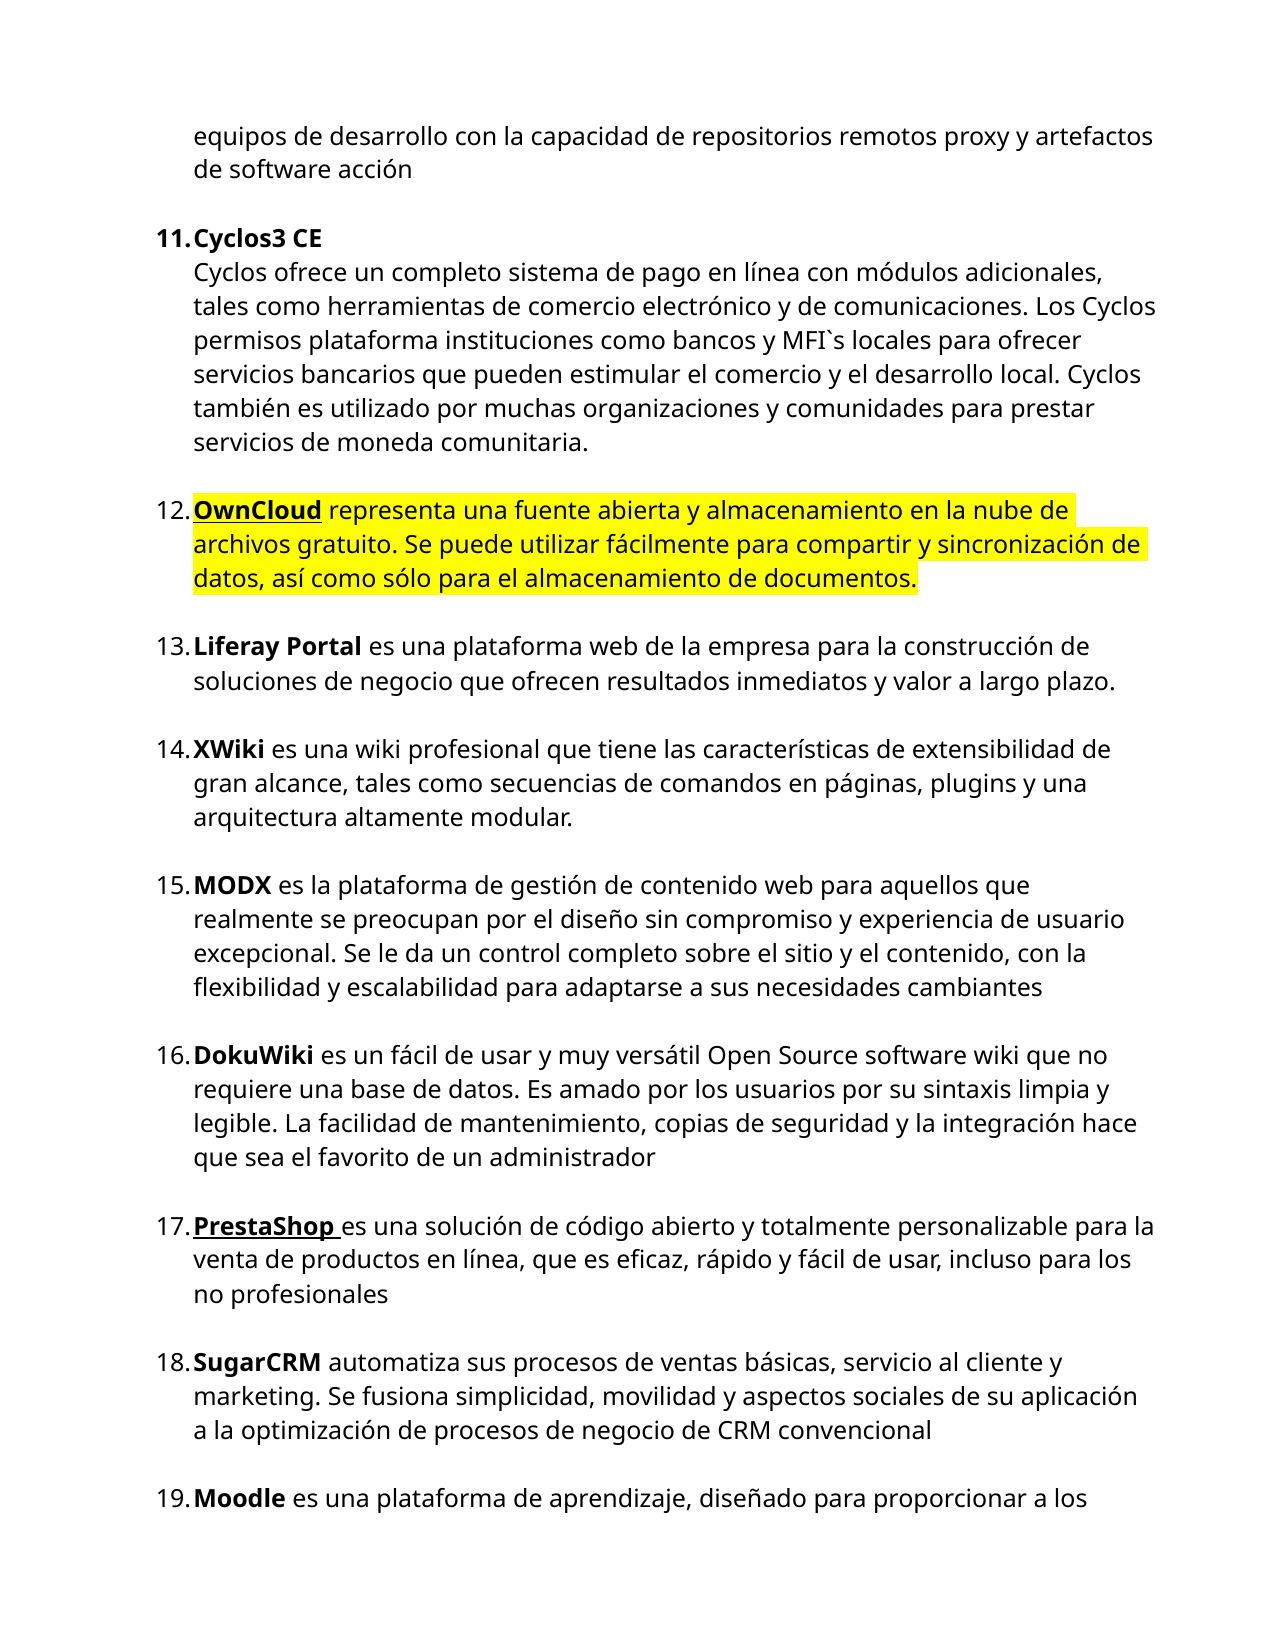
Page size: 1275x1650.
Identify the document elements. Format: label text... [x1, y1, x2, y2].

list MODX es la plataforma de gestión de contenido web para aquellos que realmente se preocupan por el diseño sin compromiso y experiencia de usuario excepcional. Se le da un control completo sobre el sitio y el contenido, con la flexibilidad y escalabilidad para adaptarse a sus necesidades cambiantes [156, 867, 1157, 1004]
list Cyclos ofrece un completo sistema de pago en línea con módulos adicionales, tales como herramientas de comercio electrónico y de comunicaciones. Los Cyclos permisos plataforma instituciones como bancos y MFI`s locales para ofrecer servicios bancarios que pueden estimular el comercio y el desarrollo local. Cyclos también es utilizado por muchas organizaciones y comunidades para prestar servicios de moneda comunitaria. [156, 254, 1157, 459]
list PrestaShop es una solución de código abierto y totalmente personalizable para la venta de productos en línea, que es eficaz, rápido y fácil de usar, incluso para los no profesionales [156, 1208, 1157, 1310]
list Liferay Portal es una plataforma web de la empresa para la construcción de soluciones de negocio que ofrecen resultados inmediatos y valor a largo plazo. [156, 629, 1157, 697]
list Moodle es una plataforma de aprendizaje, diseñado para proporcionar a los [156, 1481, 1157, 1515]
list DokuWiki es un fácil de usar y muy versátil Open Source software wiki que no requiere una base de datos. Es amado por los usuarios por su sintaxis limpia y legible. La facilidad de mantenimiento, copias de seguridad y la integración hace que sea el favorito de un administrador [156, 1038, 1157, 1174]
list SugarCRM automatiza sus procesos de ventas básicas, servicio al cliente y marketing. Se fusiona simplicidad, movilidad y aspectos sociales de su aplicación a la optimización de procesos de negocio de CRM convencional [156, 1344, 1157, 1447]
list XWiki es una wiki profesional que tiene las características de extensibilidad de gran alcance, tales como secuencias de comandos en páginas, plugins y una arquitectura altamente modular. [156, 731, 1157, 833]
list equipos de desarrollo con la capacidad de repositorios remotos proxy y artefactos de software acción [156, 118, 1157, 186]
list Cyclos3 CE [156, 220, 1157, 254]
list OwnCloud representa una fuente abierta y almacenamiento en la nube de archivos gratuito. Se puede utilizar fácilmente para compartir y sincronización de datos, así como sólo para el almacenamiento de documentos. [156, 493, 1157, 595]
